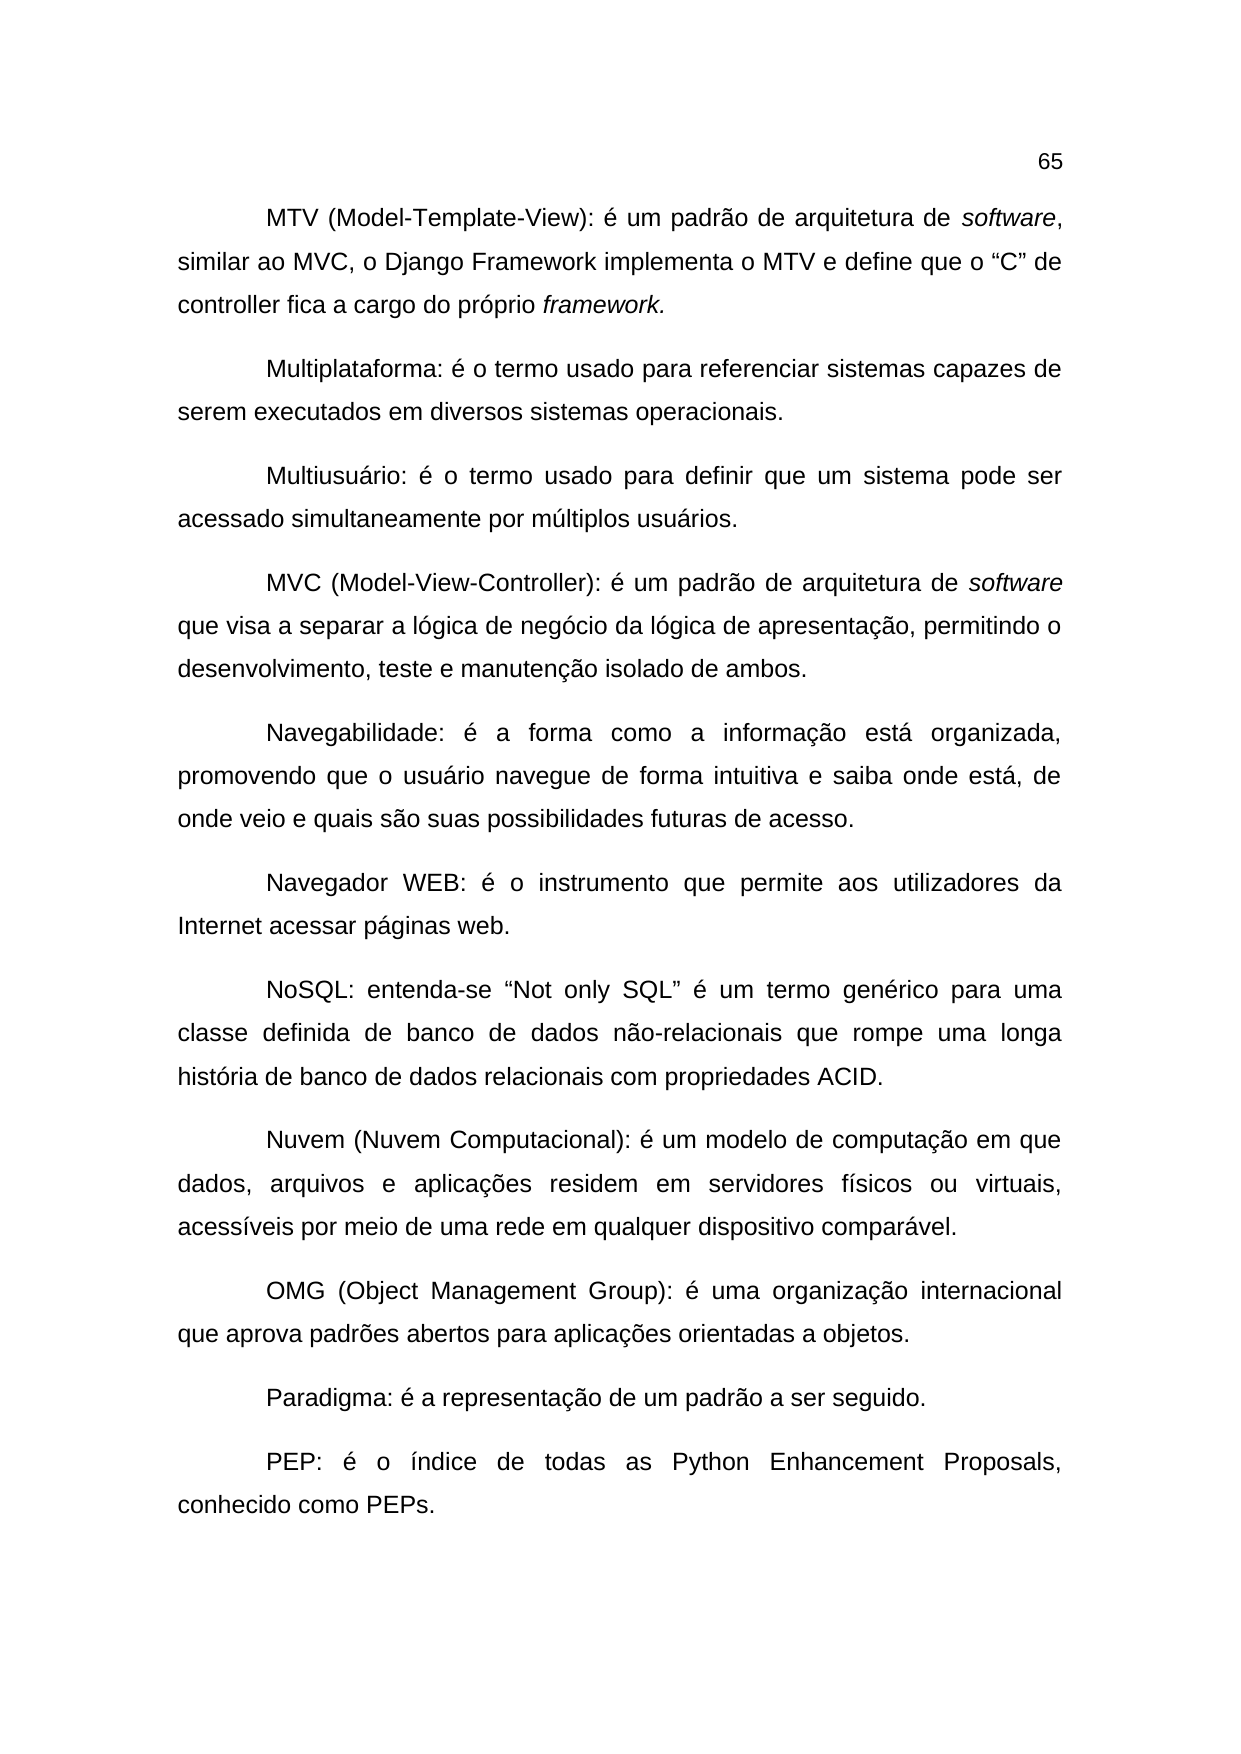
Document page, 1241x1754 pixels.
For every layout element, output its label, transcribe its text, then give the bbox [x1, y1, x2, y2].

text MTV (Model-Template-View): é um padrão de arquitetura de software, similar ao MVC, o Django Framework implementa o MTV e define que o “C” de controller fica a cargo do próprio framework. [177, 203, 1063, 318]
text Multiplataforma: é o termo usado para referenciar sistemas capazes de serem executados em diversos sistemas operacionais. [177, 354, 1063, 426]
text Nuvem (Nuvem Computacional): é um modelo de computação em que dados, arquivos e aplicações residem em servidores físicos ou virtuais, acessíveis por meio de uma rede em qualquer dispositivo comparável. [177, 1126, 1063, 1241]
text Navegabilidade: é a forma como a informação está organizada, promovendo que o usuário navegue de forma intuitiva e saiba onde está, de onde veio e quais são suas possibilidades futuras de acesso. [177, 718, 1063, 833]
text OMG (Object Management Group): é uma organização internacional que aprova padrões abertos para aplicações orientadas a objetos. [177, 1276, 1063, 1348]
text Paradigma: é a representação de um padrão a ser seguido. [177, 1383, 1063, 1412]
text Multiusuário: é o termo usado para definir que um sistema pode ser acessado simultaneamente por múltiplos usuários. [177, 461, 1063, 533]
text Navegador WEB: é o instrumento que permite aos utilizadores da Internet acessar páginas web. [177, 868, 1063, 940]
text MVC (Model-View-Controller): é um padrão de arquitetura de software que visa a separar a lógica de negócio da lógica de apresentação, permitindo o desenvolvimento, teste e manutenção isolado de ambos. [177, 568, 1063, 683]
text NoSQL: entenda-se “Not only SQL” é um termo genérico para uma classe definida de banco de dados não-relacionais que rompe uma longa história de banco de dados relacionais com propriedades ACID. [177, 975, 1063, 1090]
text PEP: é o índice de todas as Python Enhancement Proposals, conhecido como PEPs. [177, 1447, 1063, 1519]
